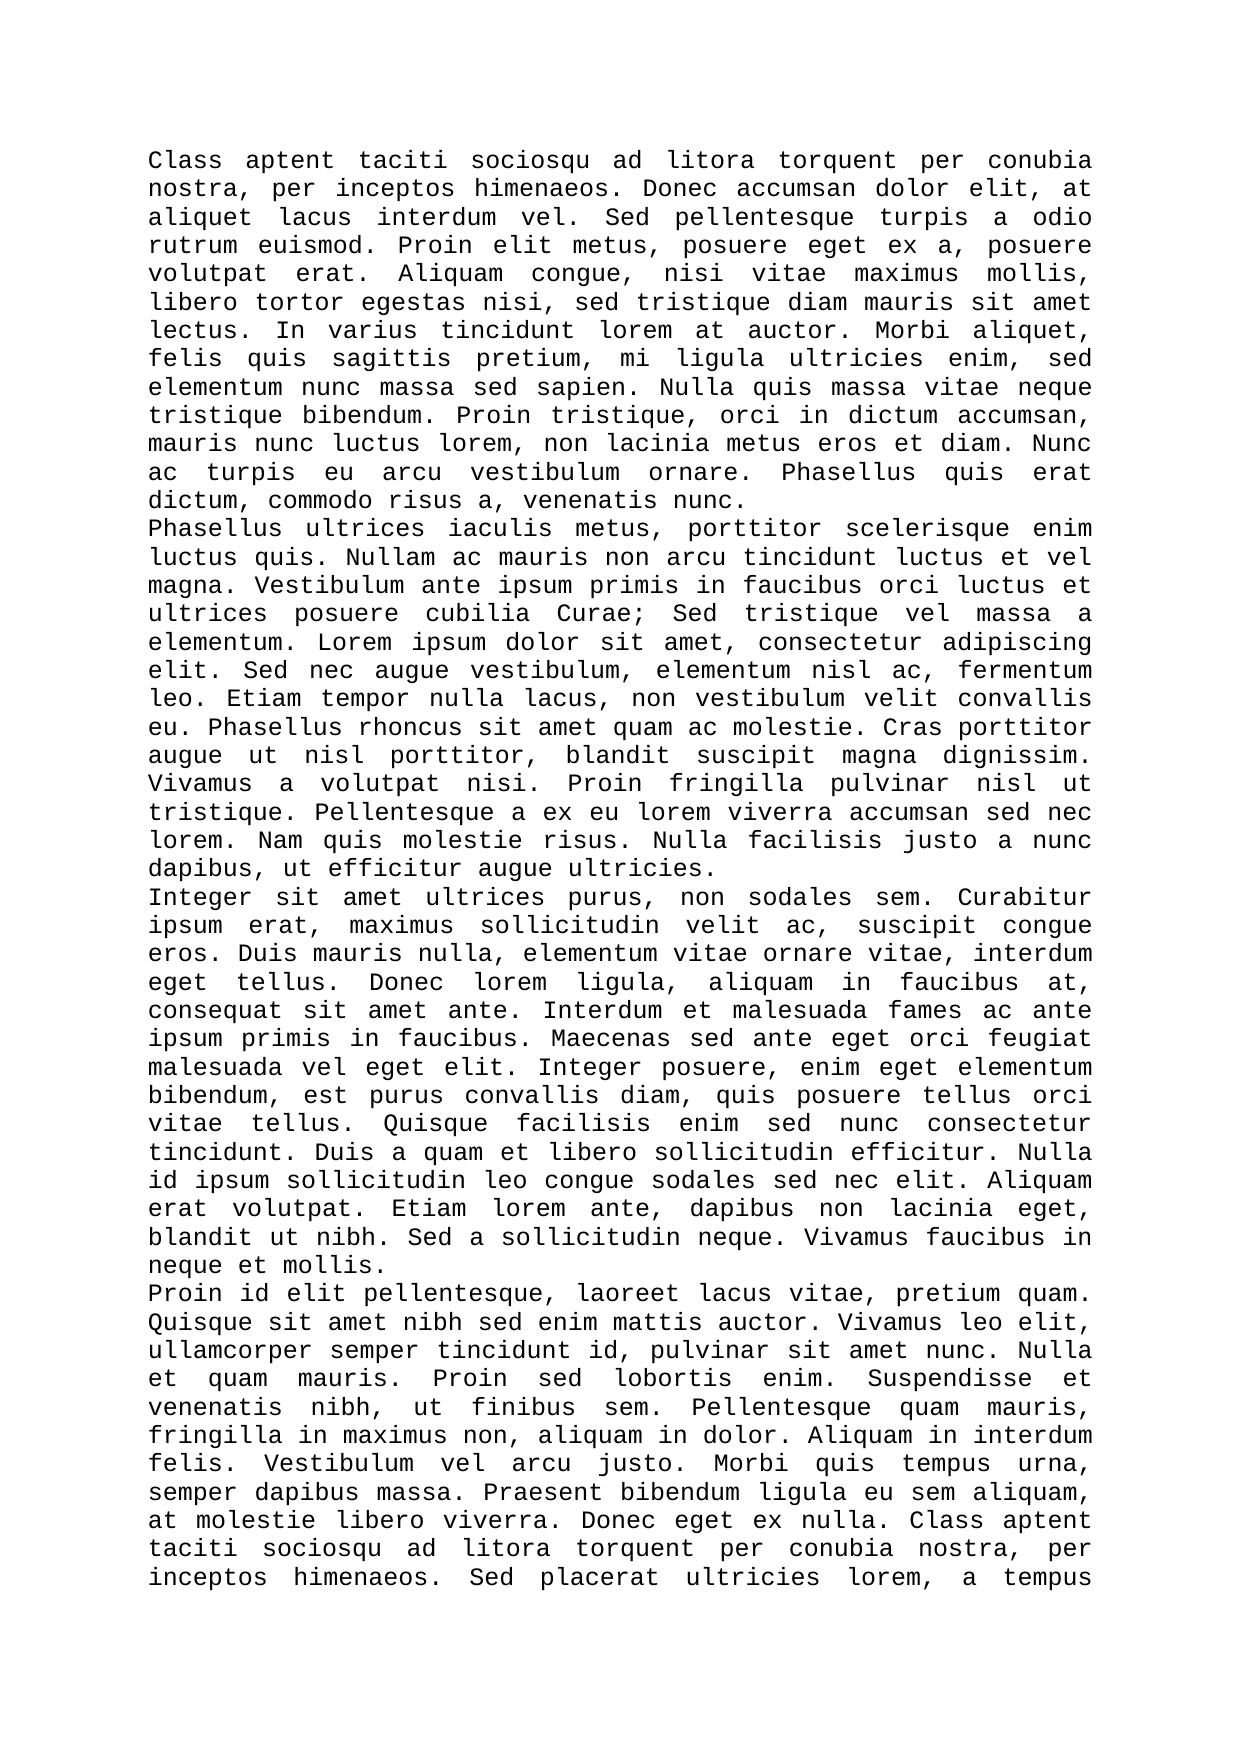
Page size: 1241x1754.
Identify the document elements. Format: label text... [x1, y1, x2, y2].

text Integer sit amet ultrices purus, non sodales sem. Curabitur ipsum erat, maximus sollicitudin velit ac, suscipit congue eros. Duis mauris nulla, elementum vitae ornare vitae, interdum eget tellus. Donec lorem ligula, aliquam in faucibus at, consequat sit amet ante. Interdum et malesuada fames ac ante ipsum primis in faucibus. Maecenas sed ante eget orci feugiat malesuada vel eget elit. Integer posuere, enim eget elementum bibendum, est purus convallis diam, quis posuere tellus orci vitae tellus. Quisque facilisis enim sed nunc consectetur tincidunt. Duis a quam et libero sollicitudin efficitur. Nulla id ipsum sollicitudin leo congue sodales sed nec elit. Aliquam erat volutpat. Etiam lorem ante, dapibus non lacinia eget, blandit ut nibh. Sed a sollicitudin neque. Vivamus faucibus in neque et mollis. [148, 884, 1093, 1281]
text Class aptent taciti sociosqu ad litora torquent per conubia nostra, per inceptos himenaeos. Donec accumsan dolor elit, at aliquet lacus interdum vel. Sed pellentesque turpis a odio rutrum euismod. Proin elit metus, posuere eget ex a, posuere volutpat erat. Aliquam congue, nisi vitae maximus mollis, libero tortor egestas nisi, sed tristique diam mauris sit amet lectus. In varius tincidunt lorem at auctor. Morbi aliquet, felis quis sagittis pretium, mi ligula ultricies enim, sed elementum nunc massa sed sapien. Nulla quis massa vitae neque tristique bibendum. Proin tristique, orci in dictum accumsan, mauris nunc luctus lorem, non lacinia metus eros et diam. Nunc ac turpis eu arcu vestibulum ornare. Phasellus quis erat dictum, commodo risus a, venenatis nunc. [148, 148, 1093, 516]
text Proin id elit pellentesque, laoreet lacus vitae, pretium quam. Quisque sit amet nibh sed enim mattis auctor. Vivamus leo elit, ullamcorper semper tincidunt id, pulvinar sit amet nunc. Nulla et quam mauris. Proin sed lobortis enim. Suspendisse et venenatis nibh, ut finibus sem. Pellentesque quam mauris, fringilla in maximus non, aliquam in dolor. Aliquam in interdum felis. Vestibulum vel arcu justo. Morbi quis tempus urna, semper dapibus massa. Praesent bibendum ligula eu sem aliquam, at molestie libero viverra. Donec eget ex nulla. Class aptent taciti sociosqu ad litora torquent per conubia nostra, per inceptos himenaeos. Sed placerat ultricies lorem, a tempus [148, 1281, 1093, 1593]
text Phasellus ultrices iaculis metus, porttitor scelerisque enim luctus quis. Nullam ac mauris non arcu tincidunt luctus et vel magna. Vestibulum ante ipsum primis in faucibus orci luctus et ultrices posuere cubilia Curae; Sed tristique vel massa a elementum. Lorem ipsum dolor sit amet, consectetur adipiscing elit. Sed nec augue vestibulum, elementum nisl ac, fermentum leo. Etiam tempor nulla lacus, non vestibulum velit convallis eu. Phasellus rhoncus sit amet quam ac molestie. Cras porttitor augue ut nisl porttitor, blandit suscipit magna dignissim. Vivamus a volutpat nisi. Proin fringilla pulvinar nisl ut tristique. Pellentesque a ex eu lorem viverra accumsan sed nec lorem. Nam quis molestie risus. Nulla facilisis justo a nunc dapibus, ut efficitur augue ultricies. [148, 516, 1093, 884]
